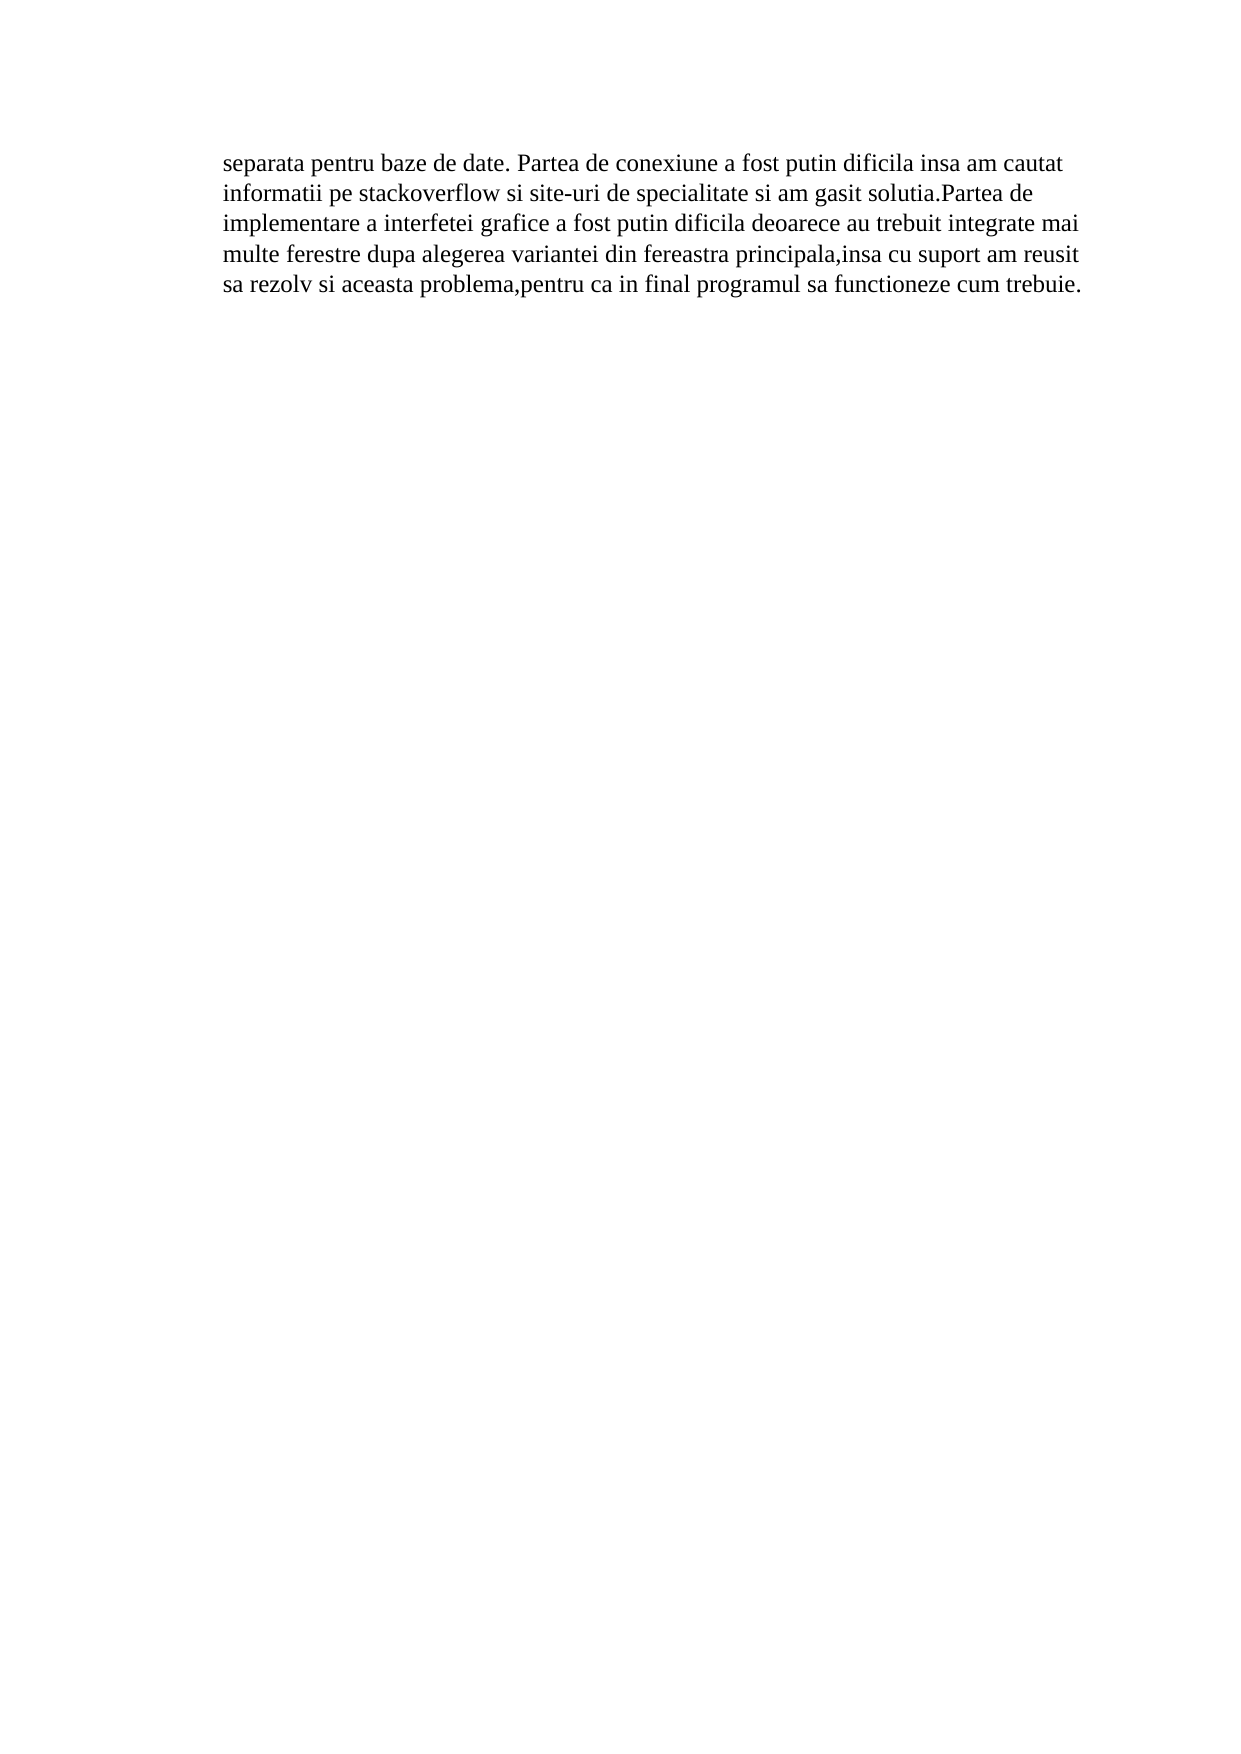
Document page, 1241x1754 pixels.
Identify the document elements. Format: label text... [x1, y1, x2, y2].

text separata pentru baze de date. Partea de conexiune a fost putin dificila insa am cautat informatii pe stackoverflow si site-uri de specialitate si am gasit solutia.Partea de implementare a interfetei grafice a fost putin dificila deoarece au trebuit integrate mai multe ferestre dupa alegerea variantei din fereastra principala,insa cu suport am reusit sa rezolv si aceasta problema,pentru ca in final programul sa functioneze cum trebuie. [223, 148, 1093, 298]
